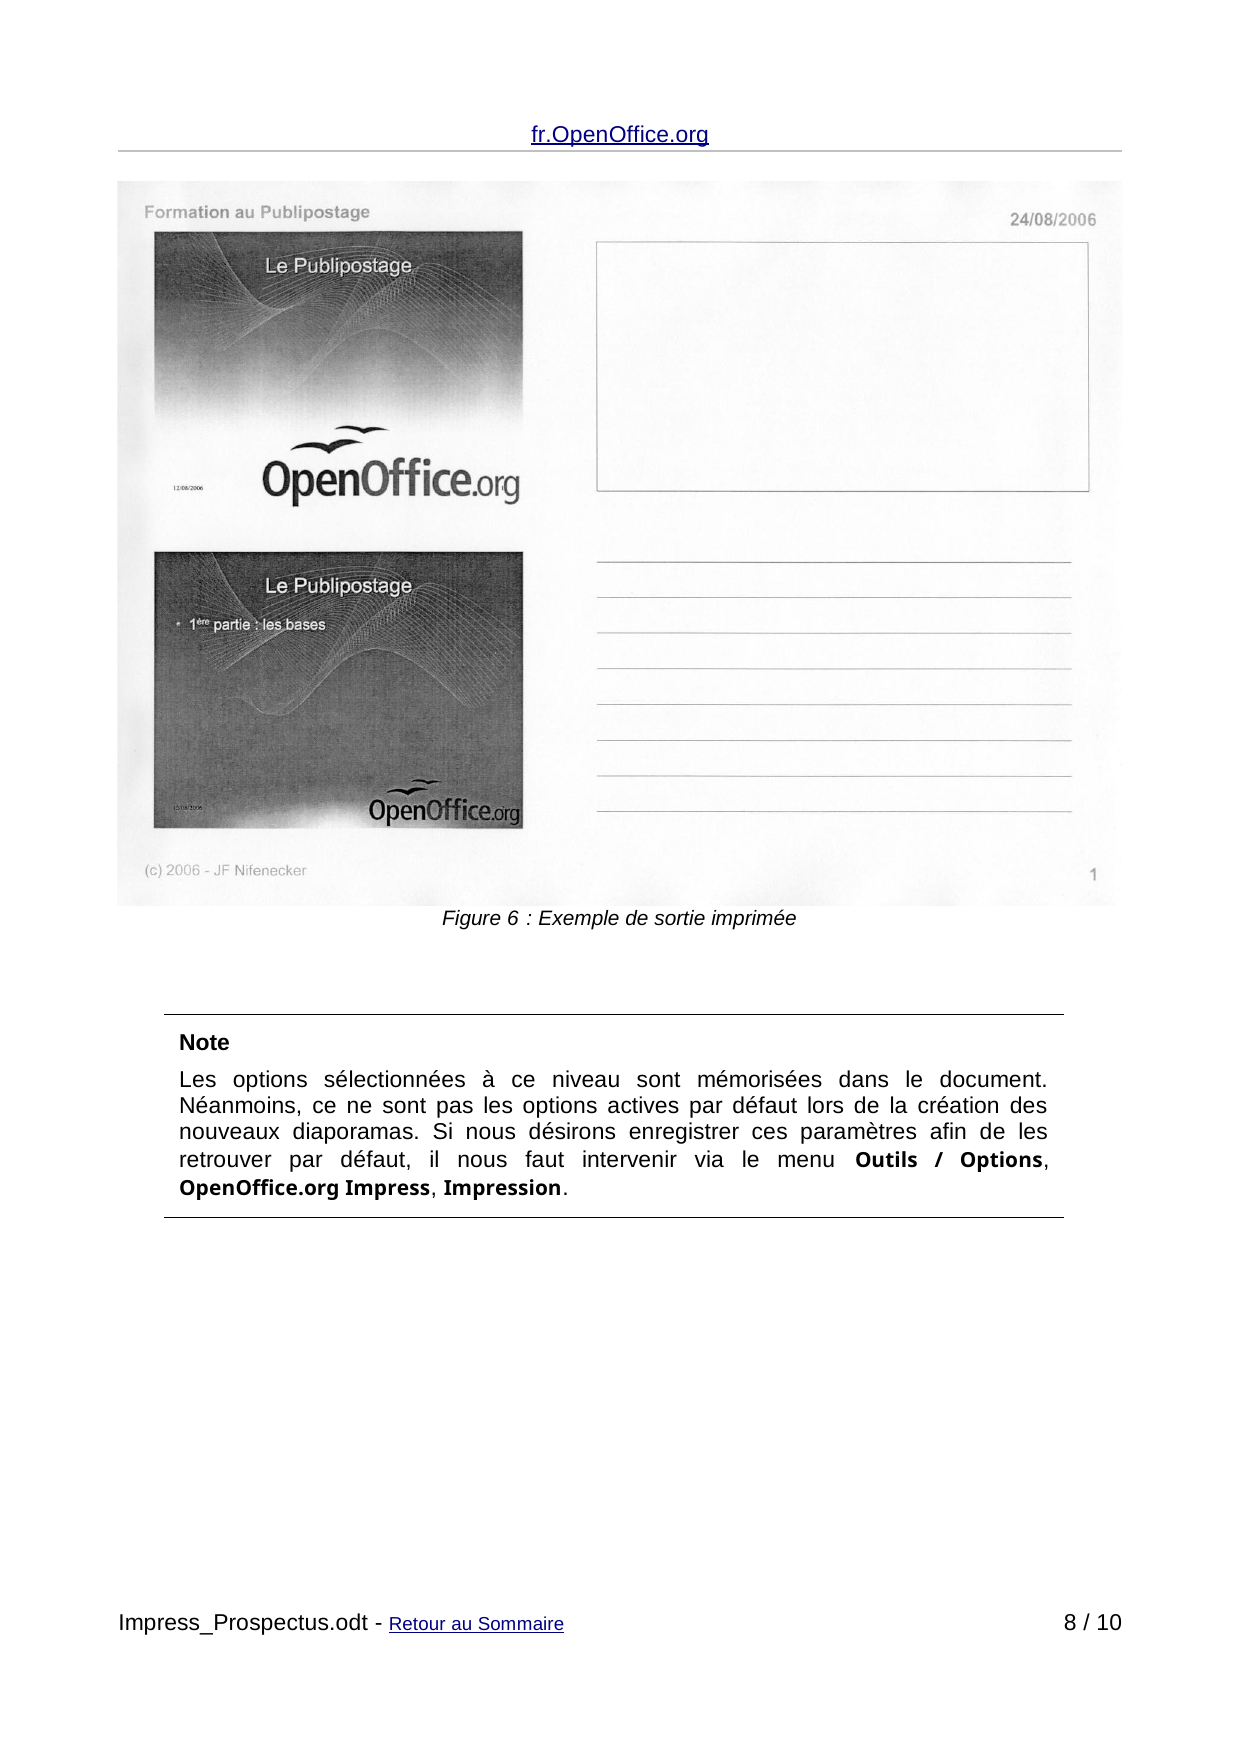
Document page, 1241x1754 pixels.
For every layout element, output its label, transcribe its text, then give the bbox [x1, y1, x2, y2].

text Note [164, 1015, 1064, 1052]
text Les options sélectionnées à ce niveau sont mémorisées dans le document. Néanmoins, ce ne sont pas les options actives par défaut lors de la création des nouveaux diaporamas. Si nous désirons enregistrer ces paramètres afin de les retrouver par défaut, il nous faut intervenir via le menu Outils / Options, OpenOffice.org Impress, Impression. [164, 1052, 1064, 1217]
text Figure 6 : Exemple de sortie imprimée [117, 906, 1123, 929]
picture [117, 181, 1123, 906]
text [117, 929, 1123, 947]
